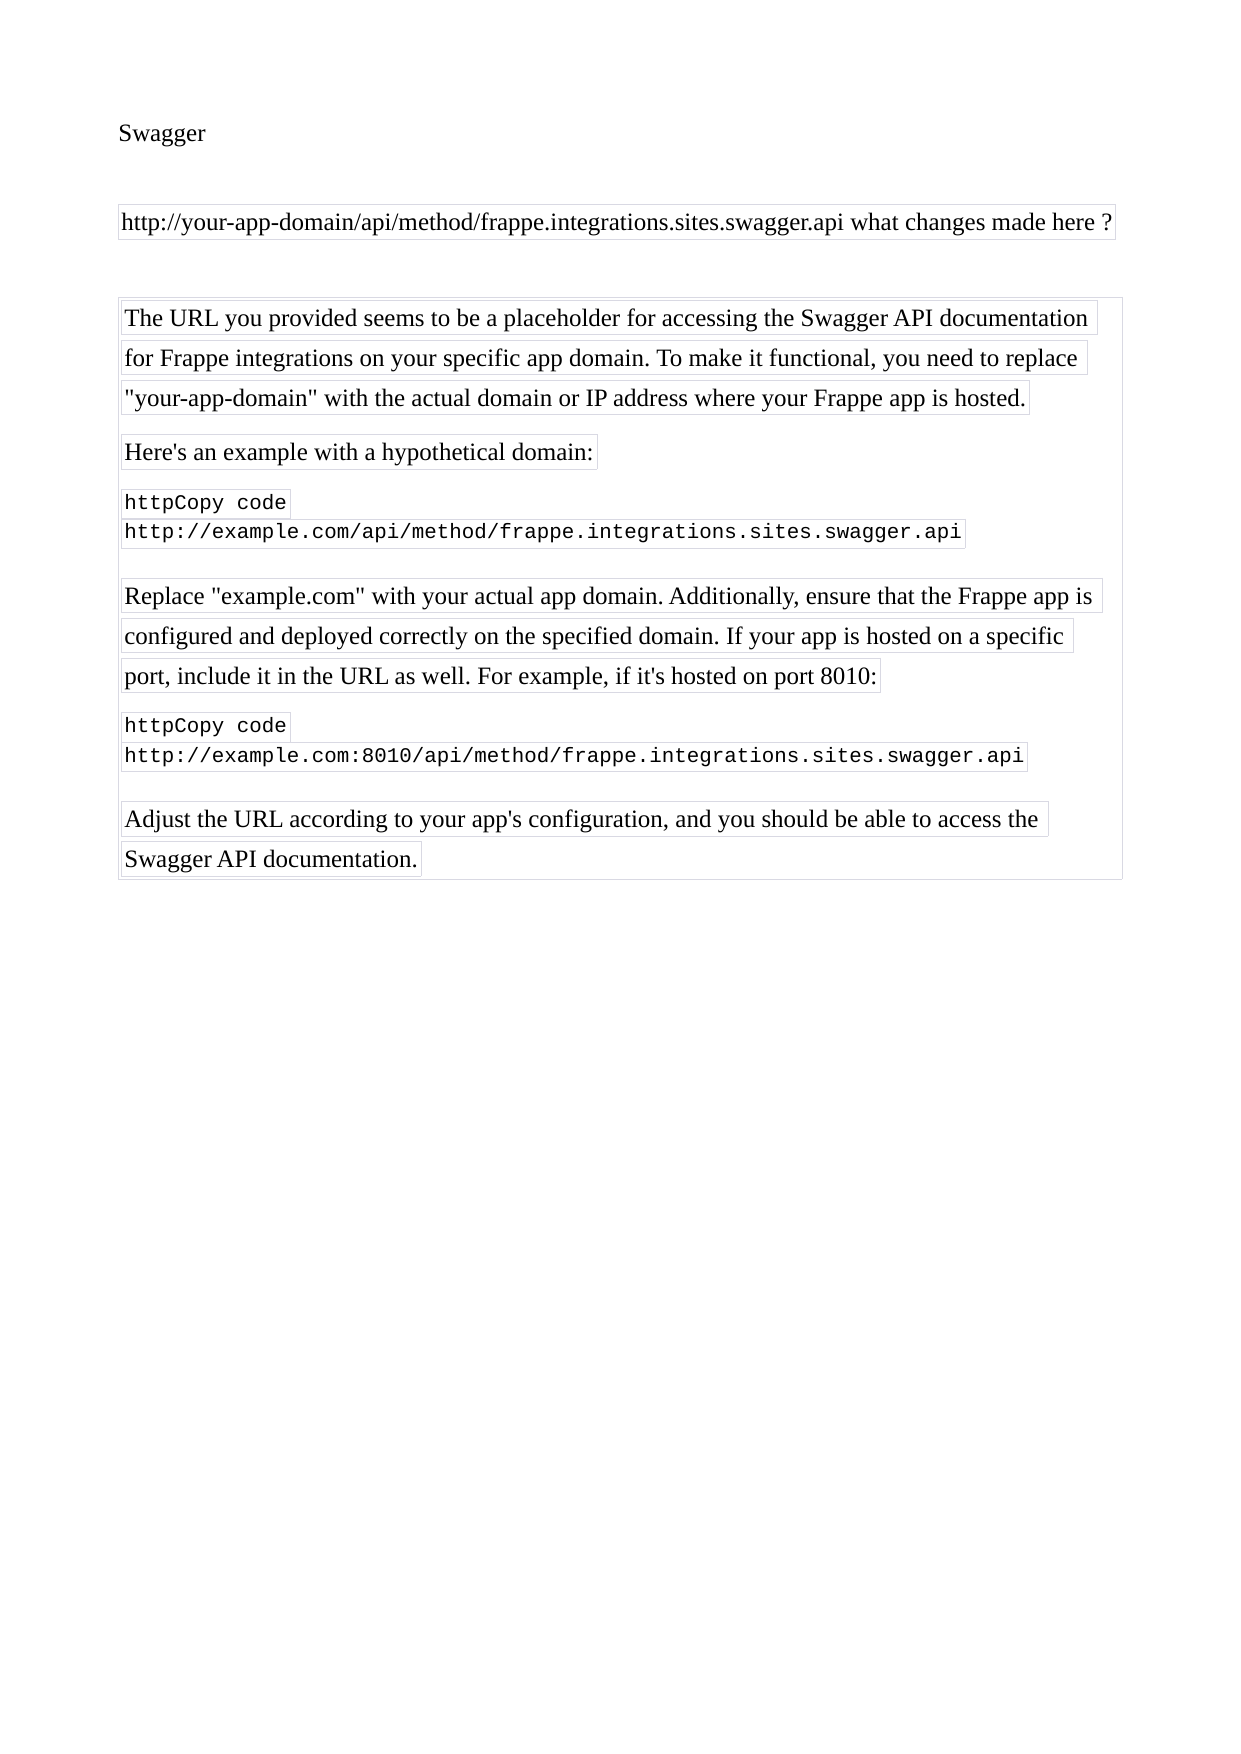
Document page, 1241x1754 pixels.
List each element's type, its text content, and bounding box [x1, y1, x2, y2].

text http://example.com/api/method/frappe.integrations.sites.swagger.api [122, 520, 965, 548]
text http://example.com:8010/api/method/frappe.integrations.sites.swagger.api [291, 739, 1122, 772]
text http://your-app-domain/api/method/frappe.integrations.sites.swagger.api what changes made here ? [119, 205, 1115, 239]
text httpCopy code [119, 709, 1122, 739]
text Here's an example with a hypothetical domain: [119, 431, 1122, 469]
text Replace "example.com" with your actual app domain. Additionally, ensure that the Frappe app is configured and deployed correctly on the specified domain. If your app is hosted on a specific port, include it in the URL as well. For example, if it's hosted on port 8010: [119, 575, 1122, 692]
text Swagger [118, 118, 1122, 147]
text httpCopy code [119, 486, 1122, 516]
text http://example.com/api/method/frappe.integrations.sites.swagger.api [291, 516, 1122, 548]
text Adjust the URL according to your app's configuration, and you should be able to access the Swagger API documentation. [119, 798, 1122, 879]
text The URL you provided seems to be a placeholder for accessing the Swagger API documentation for Frappe integrations on your specific app domain. To make it functional, you need to replace "your-app-domain" with the actual domain or IP address where your Frappe app is hosted. [119, 298, 1122, 414]
text http://example.com:8010/api/method/frappe.integrations.sites.swagger.api [122, 743, 1027, 771]
